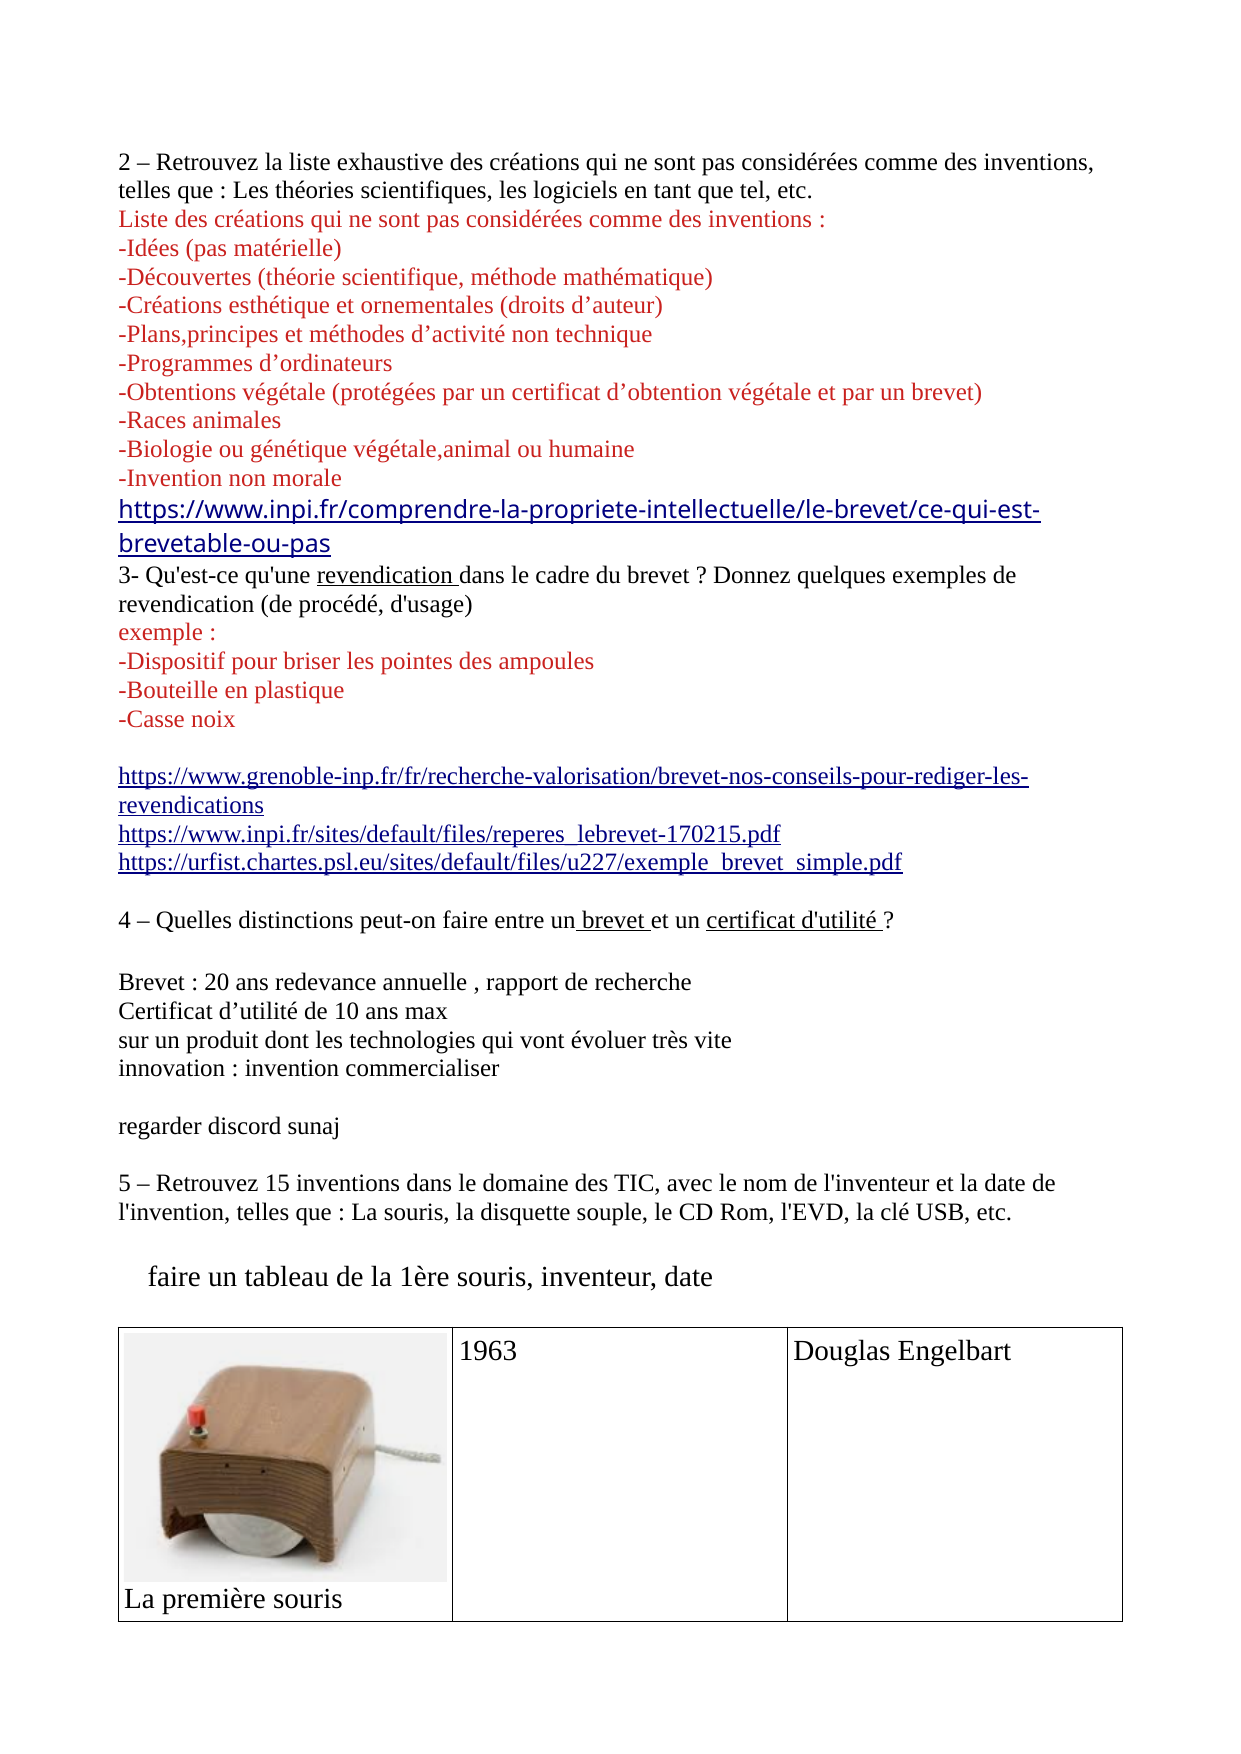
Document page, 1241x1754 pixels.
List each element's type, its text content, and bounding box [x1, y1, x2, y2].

text -Programmes d’ordinateurs [118, 348, 1122, 377]
text Certificat d’utilité de 10 ans max [118, 996, 1122, 1025]
text https://www.inpi.fr/sites/default/files/reperes_lebrevet-170215.pdf [118, 819, 1122, 847]
text -Races animales [118, 406, 1122, 434]
text -Bouteille en plastique [118, 675, 1122, 704]
text Brevet : 20 ans redevance annuelle , rapport de recherche [118, 967, 1122, 996]
text -Obtentions végétale (protégées par un certificat d’obtention végétale et par un brevet) [118, 377, 1122, 406]
text faire un tableau de la 1ère souris, inventeur, date [118, 1259, 1122, 1293]
text 3- Qu'est-ce qu'une revendication dans le cadre du brevet ? Donnez quelques exemples de revendication (de procédé, d'usage) [118, 560, 1122, 617]
text -Biologie ou génétique végétale,animal ou humaine [118, 434, 1122, 463]
text -Plans,principes et méthodes d’activité non technique [118, 319, 1122, 348]
text -Idées (pas matérielle) [118, 233, 1122, 262]
text -Casse noix [118, 704, 1122, 732]
text https://www.inpi.fr/comprendre-la-propriete-intellectuelle/le-brevet/ce-qui-est-brevetable-ou-pas [118, 492, 1122, 560]
text exemple : [118, 617, 1122, 646]
text -Invention non morale [118, 463, 1122, 492]
table_header La première souris [119, 1334, 452, 1621]
text https://www.grenoble-inp.fr/fr/recherche-valorisation/brevet-nos-conseils-pour-rediger-les-revendications [118, 761, 1122, 819]
text 2 – Retrouvez la liste exhaustive des créations qui ne sont pas considérées comme des inventions, telles que : Les théories scientifiques, les logiciels en tant que tel, etc. [118, 147, 1122, 204]
table_header 1963 [453, 1328, 787, 1621]
text -Dispositif pour briser les pointes des ampoules [118, 646, 1122, 675]
text -Découvertes (théorie scientifique, méthode mathématique) [118, 262, 1122, 291]
text 5 – Retrouvez 15 inventions dans le domaine des TIC, avec le nom de l'inventeur et la date de l'invention, telles que : La souris, la disquette souple, le CD Rom, l'EVD, la clé USB, etc. [118, 1168, 1122, 1226]
table_header [119, 1328, 452, 1333]
text sur un produit dont les technologies qui vont évoluer très vite [118, 1025, 1122, 1053]
text Liste des créations qui ne sont pas considérées comme des inventions : [118, 204, 1122, 233]
text -Créations esthétique et ornementales (droits d’auteur) [118, 291, 1122, 319]
picture [123, 1333, 447, 1582]
text https://urfist.chartes.psl.eu/sites/default/files/u227/exemple_brevet_simple.pdf [118, 847, 1122, 876]
text innovation : invention commercialiser [118, 1053, 1122, 1082]
text regarder discord sunaj [118, 1111, 1122, 1140]
text 4 – Quelles distinctions peut-on faire entre un brevet et un certificat d'utilité ? [118, 905, 1122, 934]
table_header Douglas Engelbart [788, 1328, 1122, 1621]
